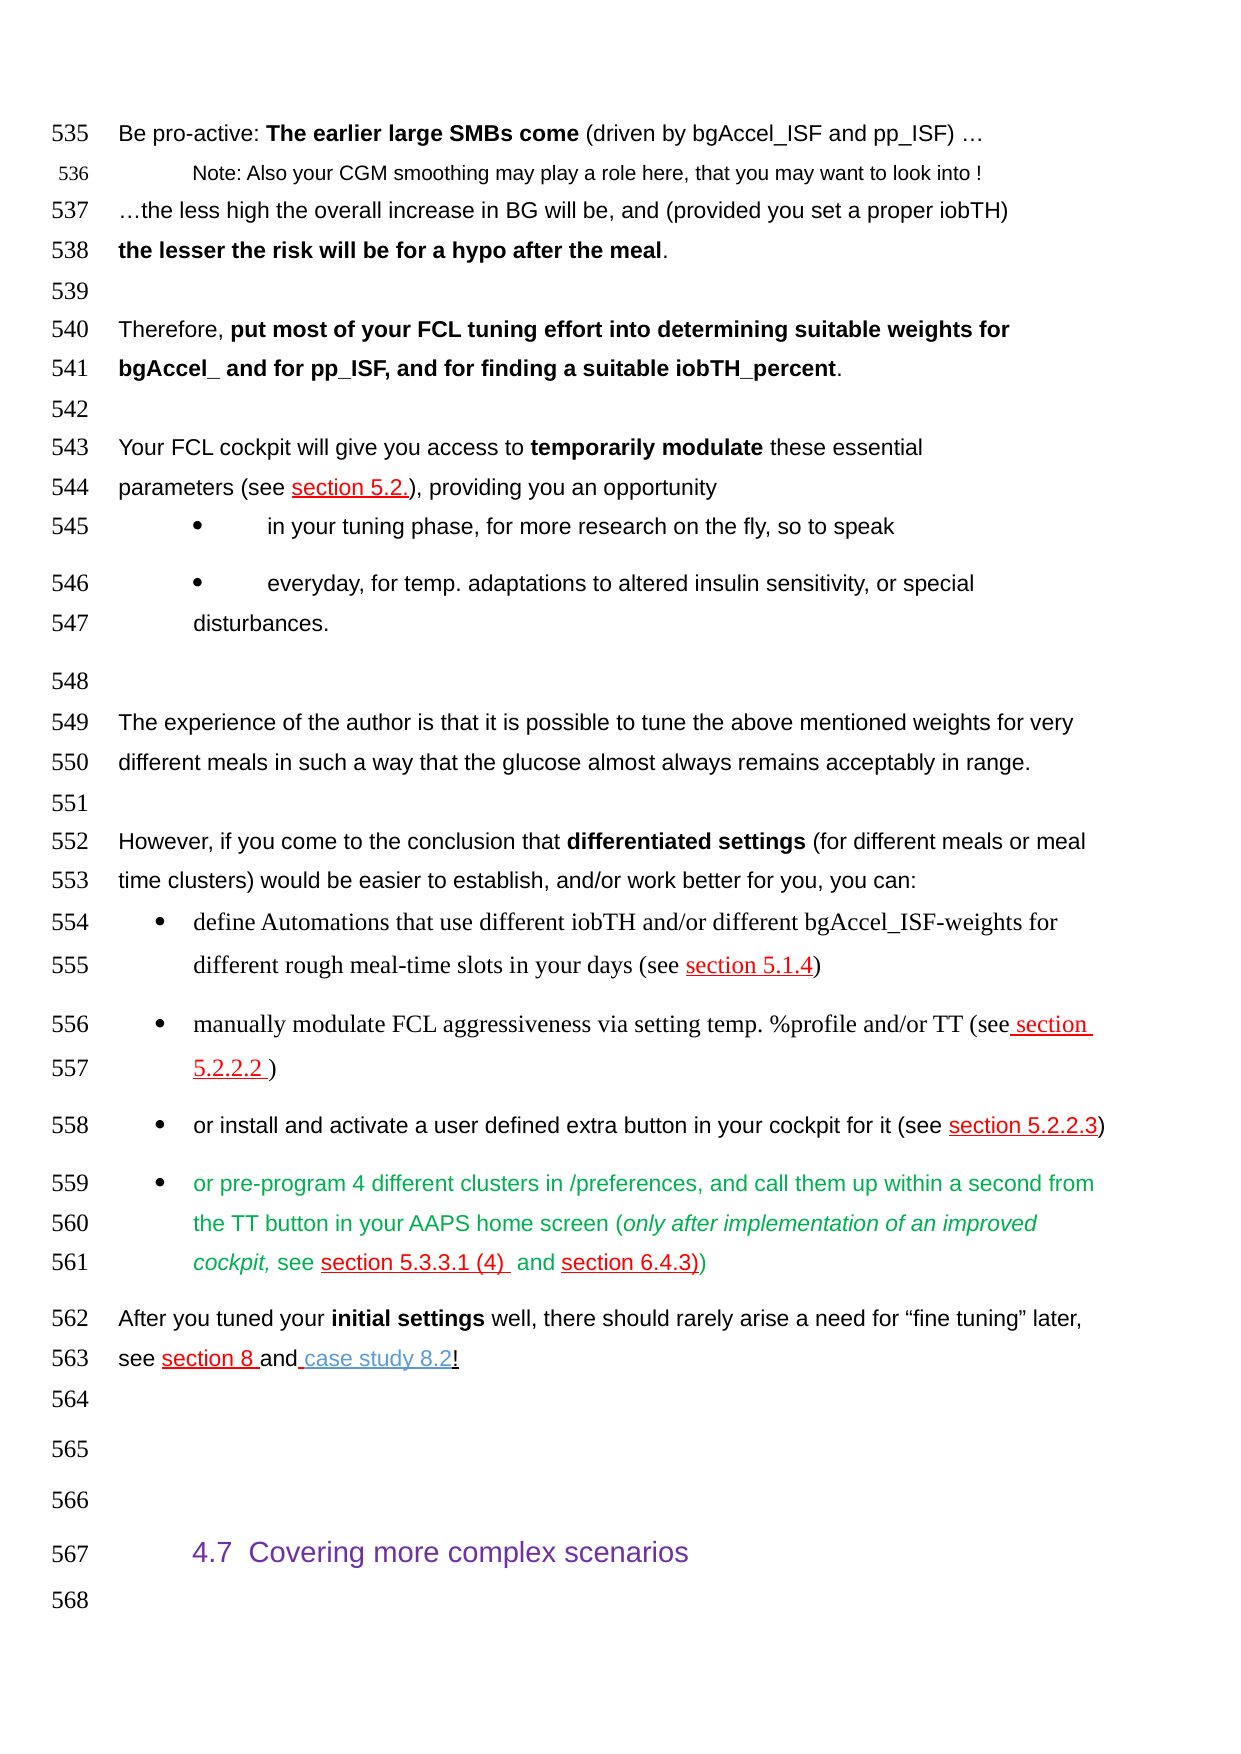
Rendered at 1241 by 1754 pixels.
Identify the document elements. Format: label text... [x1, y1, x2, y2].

text Note: Also your CGM smoothing may play a role here, that you may want to look into ! [192, 161, 1039, 185]
text 4.7 Covering more complex scenarios [192, 1535, 1122, 1568]
list manually modulate FCL aggressiveness via setting temp. %profile and/or TT (see section 5.2.2.2 ) [156, 1009, 1122, 1081]
list in your tuning phase, for more research on the fly, so to speak [193, 513, 1039, 540]
list or pre-program 4 different clusters in /preferences, and call them up within a second from the TT button in your AAPS home screen (only after implementation of an improved cockpit, see section 5.3.3.1 (4) and section 6.4.3)) [156, 1169, 1122, 1275]
list everyday, for temp. adaptations to altered insulin sensitivity, or special disturbances. [193, 570, 1039, 636]
list define Automations that use different iobTH and/or different bgAccel_ISF-weights for different rough meal-time slots in your days (see section 5.1.4) [156, 907, 1122, 978]
text The experience of the author is that it is possible to tune the above mentioned weights for very different meals in such a way that the glucose almost always remains acceptably in range. [118, 709, 1122, 775]
list or install and activate a user defined extra button in your cockpit for it (see section 5.2.2.3) [156, 1112, 1122, 1139]
text However, if you come to the conclusion that differentiated settings (for different meals or meal time clusters) would be easier to establish, and/or work better for you, you can: [118, 828, 1122, 893]
text Therefore, put most of your FCL tuning effort into determining suitable weights for bgAccel_ and for pp_ISF, and for finding a suitable iobTH_percent. [118, 316, 1039, 381]
text …the less high the overall increase in BG will be, and (provided you set a proper iobTH) the lesser the risk will be for a hypo after the meal. [118, 197, 1039, 263]
text After you tuned your initial settings well, there should rarely arise a need for “fine tuning” later, see section 8 and case study 8.2! [118, 1305, 1122, 1371]
text Be pro-active: The earlier large SMBs come (driven by bgAccel_ISF and pp_ISF) … [118, 118, 1039, 147]
text Your FCL cockpit will give you access to temporarily modulate these essential parameters (see section 5.2.), providing you an opportunity [118, 434, 1039, 500]
